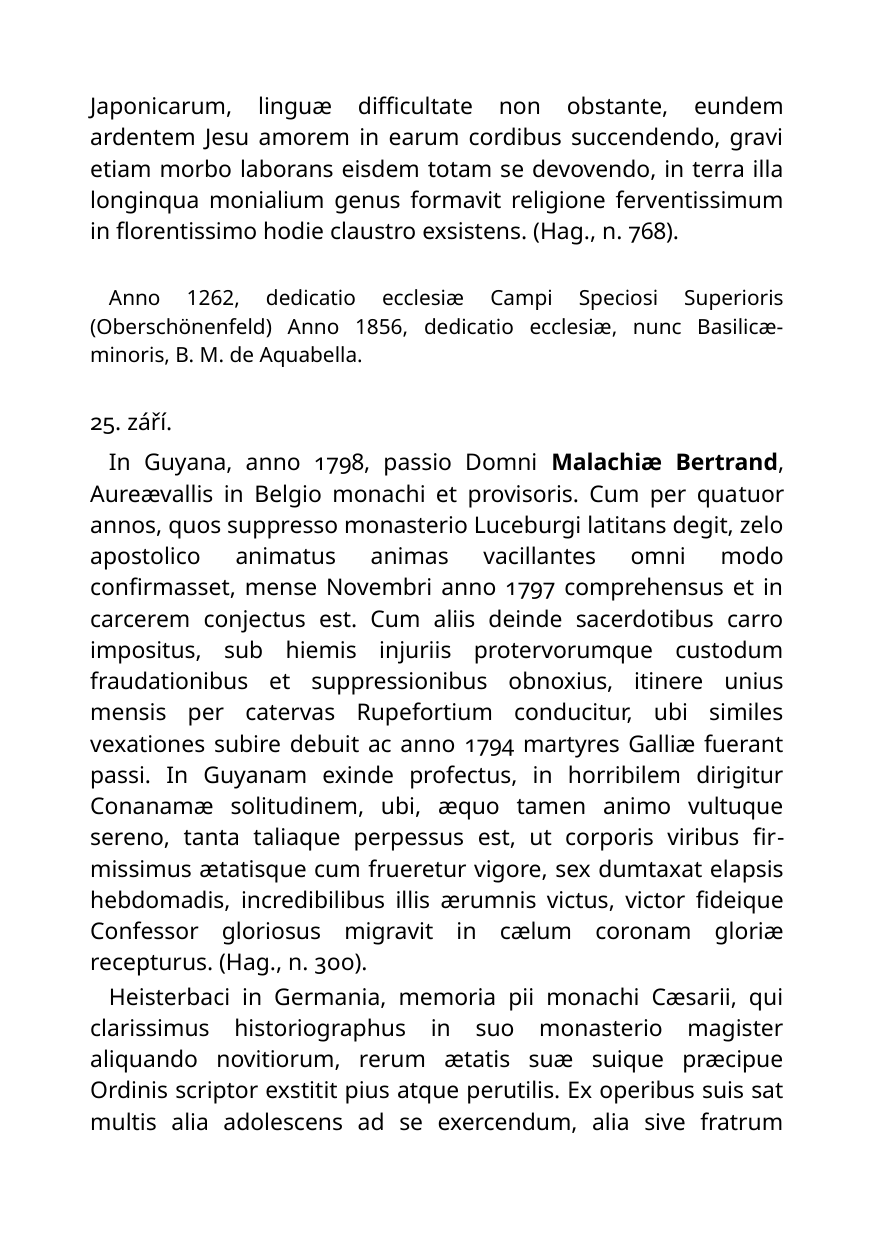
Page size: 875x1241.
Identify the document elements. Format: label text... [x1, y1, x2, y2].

text Japonicarum, linguæ difficultate non obstante, eundem ardentem Jesu amorem in earum cordibus succendendo, gravi etiam morbo laborans eisdem totam se devovendo, in terra illa longinqua monialium genus formavit religione ferventissimum in florentissimo hodie clau­stro exsistens. (Hag., n. 768). [90, 90, 784, 246]
text Anno 1262, dedicatio ecclesiæ Campi Speciosi Superioris (Oberschönenfeld) Anno 1856, dedicatio ecclesiæ, nunc Basilicæ-minoris, B. M. de Aquabella. [90, 283, 784, 369]
text Heisterbaci in Germania, memoria pii monachi Cæsarii, qui clarissimus historiographus in suo monasterio magister aliquando novitiorum, rerum ætatis suæ suique præcipue Ordinis scriptor exstitit pius atque perutilis. Ex operibus suis sat multis alia adolescens ad se exercendum, alia sive fratrum [90, 981, 784, 1137]
text In Guyana, anno 1798, passio Domni Malachiæ Bertrand, Aureævallis in Belgio monachi et provisoris. Cum per qua­tuor annos, quos suppresso monasterio Luceburgi latitans degit, zelo apostolico animatus animas vacillantes omni modo confirmasset, mense Novembri anno 1797 comprehensus et in carcerem conjectus est. Cum aliis deinde sacerdotibus carro impositus, sub hiemis injuriis protervorumque custodum fraudationibus et suppressionibus obnoxius, itinere unius mensis per catervas Rupefortium conducitur, ubi similes vexationes subire debuit ac anno 1794 martyres Galliæ fuerant passi. In Guyanam exinde profectus, in horribilem dirigitur Conanamæ solitudinem, ubi, æquo tamen animo vultuque sereno, tanta taliaque perpessus est, ut corporis viribus fir­missimus ætatisque cum frueretur vigore, sex dumtaxat elapsis hebdomadis, incredibilibus illis ærumnis victus, victor fideique Confessor gloriosus migravit in cælum coronam gloriæ recepturus. (Hag., n. 3oo). [90, 446, 784, 978]
text 25. září. [90, 406, 784, 437]
